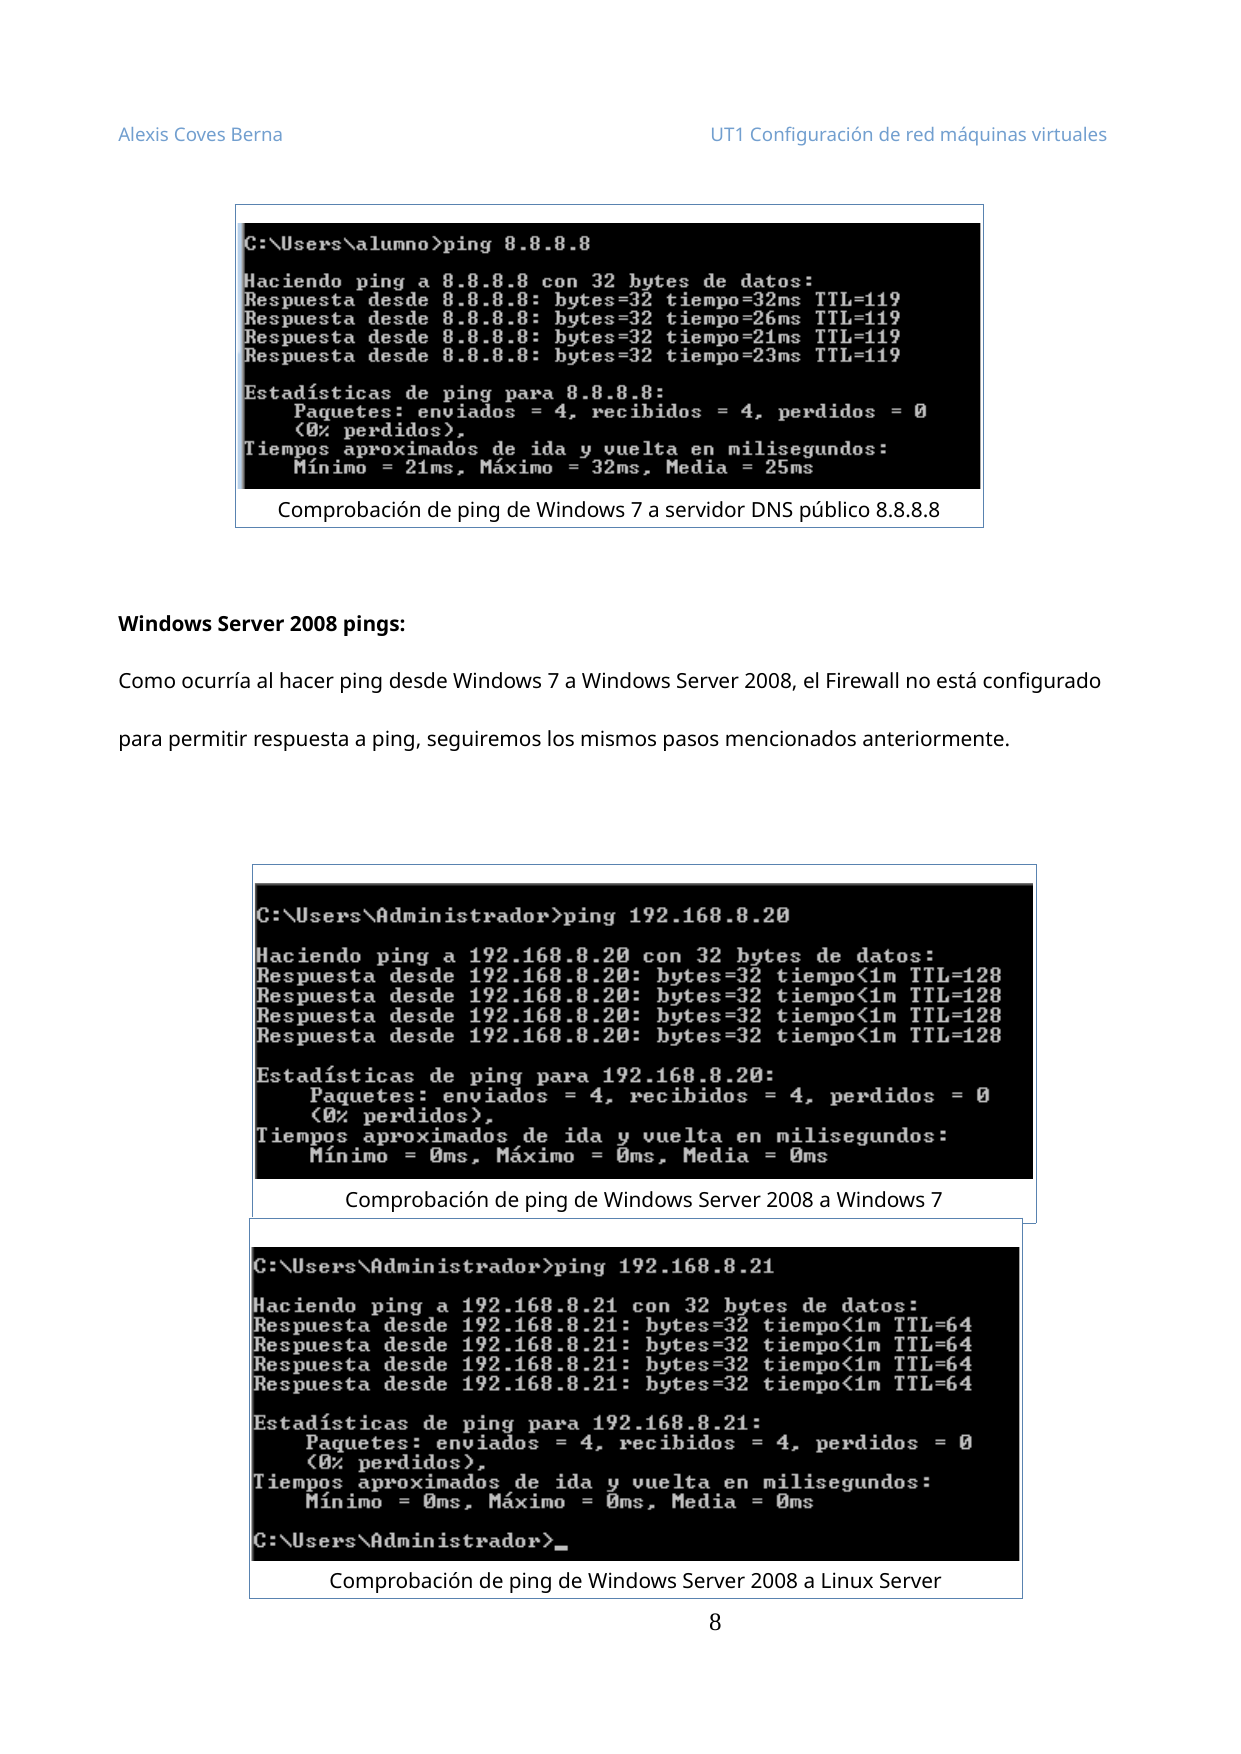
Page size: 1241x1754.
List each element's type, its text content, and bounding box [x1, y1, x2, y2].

text Comprobación de ping de Windows Server 2008 a Windows 7 [255, 1179, 1033, 1213]
text Como ocurría al hacer ping desde Windows 7 a Windows Server 2008, el Firewall no está configurado para permitir respuesta a ping, seguiremos los mismos pasos mencionados anteriormente. [118, 641, 1122, 752]
text [238, 219, 980, 223]
text Comprobación de ping de Windows Server 2008 a Linux Server [251, 1561, 1019, 1595]
picture [237, 223, 981, 489]
text Comprobación de ping de Windows 7 a servidor DNS público 8.8.8.8 [238, 489, 980, 524]
text Windows Server 2008 pings: [118, 584, 1122, 637]
text [253, 865, 1036, 1223]
text [251, 1233, 1019, 1247]
picture [254, 883, 1033, 1179]
picture [251, 1247, 1020, 1561]
